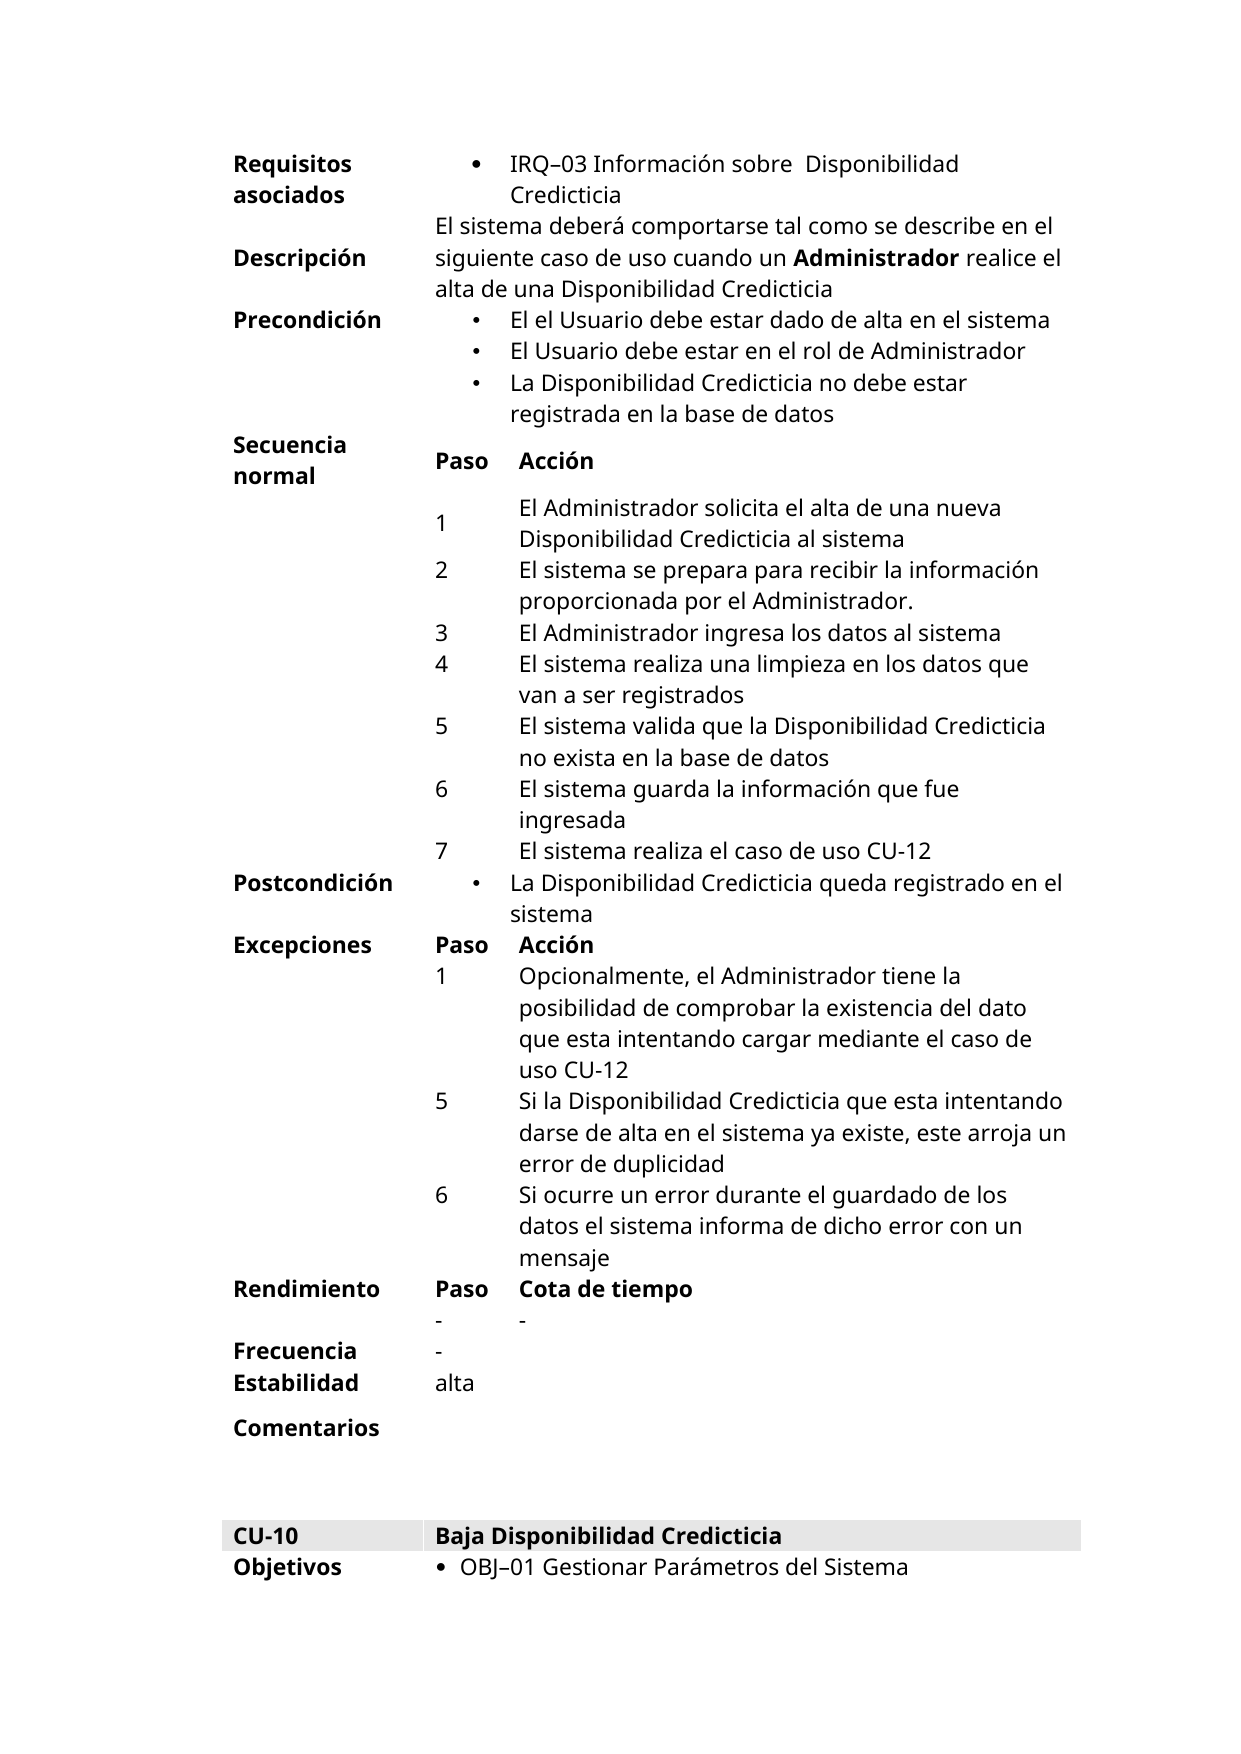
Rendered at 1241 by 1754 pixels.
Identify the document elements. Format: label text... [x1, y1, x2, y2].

table_cell IRQ–03 Información sobre Disponibilidad Credicticia [424, 148, 1081, 210]
table_cell 6 [424, 1179, 507, 1273]
table_cell Precondición [222, 304, 423, 429]
table_header Baja Disponibilidad Credicticia [424, 1520, 1081, 1551]
table_cell Cota de tiempo [508, 1273, 1081, 1304]
table_cell [222, 960, 423, 1273]
table_cell - [508, 1304, 1081, 1335]
table_cell La Disponibilidad Credicticia queda registrado en el sistema [424, 866, 1081, 929]
table_cell [222, 491, 423, 866]
table_header CU-10 [222, 1520, 423, 1551]
table_cell Opcionalmente, el Administrador tiene la posibilidad de comprobar la existencia del dato que esta intentando cargar mediante el caso de uso CU-12 [508, 960, 1081, 1085]
table_cell Descripción [222, 210, 423, 304]
table_cell Secuencia normal [222, 429, 423, 491]
table_cell Acción [508, 929, 1081, 960]
table_cell [222, 1304, 423, 1335]
table_cell Si ocurre un error durante el guardado de los datos el sistema informa de dicho error con un mensaje [508, 1179, 1081, 1273]
table_cell [424, 1398, 1081, 1457]
table_cell Paso [424, 429, 507, 491]
table_cell OBJ–01 Gestionar Parámetros del Sistema [424, 1551, 1081, 1606]
table_cell Frecuencia [222, 1335, 423, 1366]
table_cell El sistema deberá comportarse tal como se describe en el siguiente caso de uso cuando un Administrador realice el alta de una Disponibilidad Credicticia [424, 210, 1081, 304]
table_cell 6 [424, 773, 507, 835]
table_cell 7 [424, 835, 507, 866]
table_cell Paso [424, 1273, 507, 1304]
table_cell Comentarios [222, 1398, 423, 1457]
table_cell El sistema realiza una limpieza en los datos que van a ser registrados [508, 648, 1081, 710]
table_cell El sistema valida que la Disponibilidad Credicticia no exista en la base de datos [508, 710, 1081, 773]
table_cell - [424, 1304, 507, 1335]
table_cell Acción [508, 429, 1081, 491]
table_cell 4 [424, 648, 507, 710]
table_cell Si la Disponibilidad Credicticia que esta intentando darse de alta en el sistema ya existe, este arroja un error de duplicidad [508, 1085, 1081, 1179]
table_cell El Administrador solicita el alta de una nueva Disponibilidad Credicticia al sistema [508, 491, 1081, 554]
table_cell Objetivos [222, 1551, 423, 1606]
table_cell alta [424, 1366, 1081, 1398]
table_cell 5 [424, 1085, 507, 1179]
table_cell 3 [424, 616, 507, 648]
table_cell Postcondición [222, 866, 423, 929]
table_cell Excepciones [222, 929, 423, 960]
table_cell El sistema se prepara para recibir la información proporcionada por el Administrador. [508, 554, 1081, 616]
table_cell El sistema guarda la información que fue ingresada [508, 773, 1081, 835]
table_cell Estabilidad [222, 1366, 423, 1398]
table_cell - [424, 1335, 1081, 1366]
table_cell Paso [424, 929, 507, 960]
table_cell El el Usuario debe estar dado de alta en el sistema El Usuario debe estar en el rol de Administrador La Disponibilidad Credicticia no debe estar registrada en la base de datos [424, 304, 1081, 429]
table_cell Rendimiento [222, 1273, 423, 1304]
table_cell 1 [424, 960, 507, 1085]
table_cell 1 [424, 491, 507, 554]
table_cell 5 [424, 710, 507, 773]
table_cell 2 [424, 554, 507, 616]
table_cell Requisitos asociados [222, 148, 423, 210]
table_cell El sistema realiza el caso de uso CU-12 [508, 835, 1081, 866]
table_cell El Administrador ingresa los datos al sistema [508, 616, 1081, 648]
